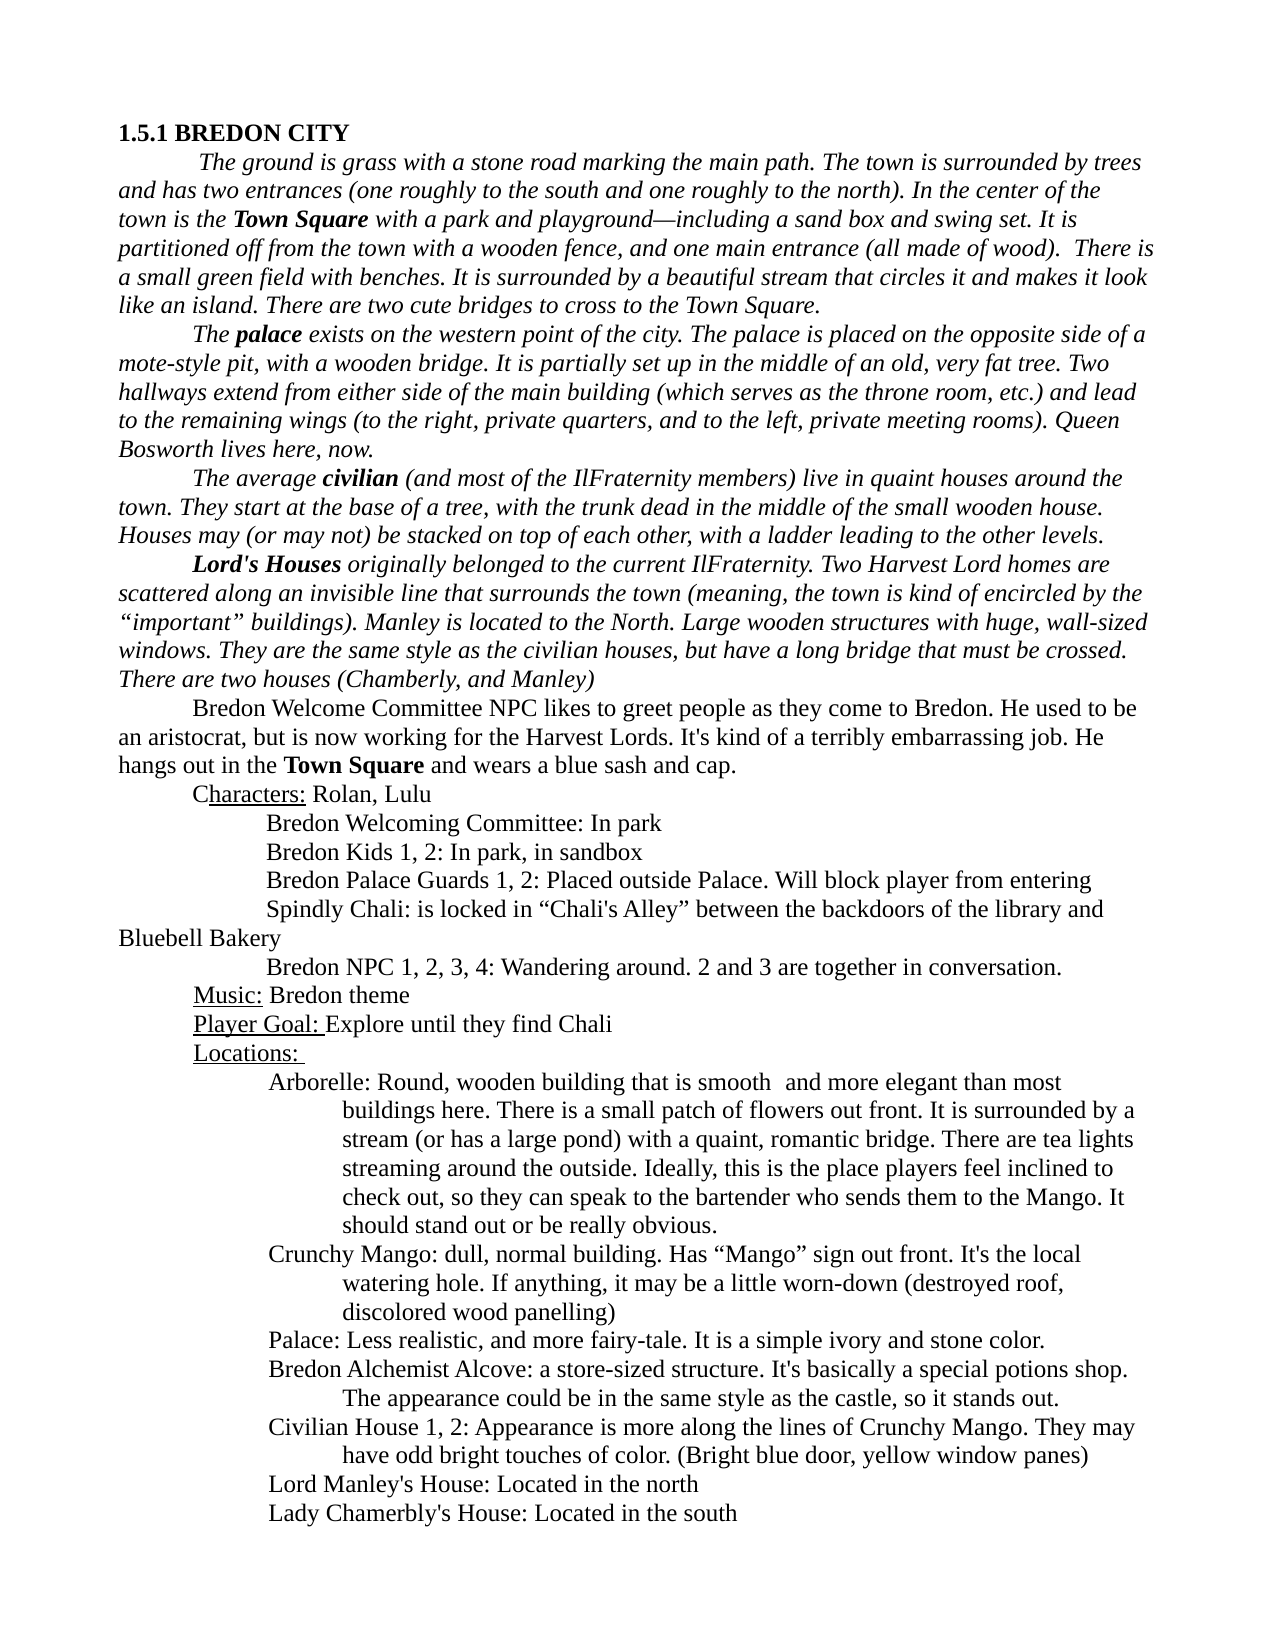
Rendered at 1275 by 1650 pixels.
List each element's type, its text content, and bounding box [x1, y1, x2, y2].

text Locations: [193, 1038, 1157, 1067]
text Bredon Palace Guards 1, 2: Placed outside Palace. Will block player from entering [118, 866, 1157, 894]
text Lord Manley's House: Located in the north [193, 1469, 1157, 1498]
text Palace: Less realistic, and more fairy-tale. It is a simple ivory and stone color. [193, 1326, 1157, 1354]
text Music: Bredon theme [193, 981, 1157, 1009]
text Bredon NPC 1, 2, 3, 4: Wandering around. 2 and 3 are together in conversation. [118, 952, 1157, 981]
text Bredon Welcome Committee NPC likes to greet people as they come to Bredon. He used to be an aristocrat, but is now working for the Harvest Lords. It's kind of a terribly embarrassing job. He hangs out in the Town Square and wears a blue sash and cap. [118, 693, 1157, 779]
text Civilian House 1, 2: Appearance is more along the lines of Crunchy Mango. They may have odd bright touches of color. (Bright blue door, yellow window panes) [193, 1412, 1157, 1469]
text Characters: Rolan, Lulu [118, 779, 1157, 808]
text Bredon Kids 1, 2: In park, in sandbox [118, 837, 1157, 866]
text Lady Chamerbly's House: Located in the south [193, 1498, 1157, 1527]
text Crunchy Mango: dull, normal building. Has “Mango” sign out front. It's the local watering hole. If anything, it may be a little worn-down (destroyed roof, discolored wood panelling) [193, 1239, 1157, 1326]
text The average civilian (and most of the IlFraternity members) live in quaint houses around the town. They start at the base of a tree, with the trunk dead in the middle of the small wooden house. Houses may (or may not) be stacked on top of each other, with a ladder leading to the other levels. [118, 463, 1157, 549]
text Spindly Chali: is locked in “Chali's Alley” between the backdoors of the library and Bluebell Bakery [118, 894, 1157, 952]
text Arborelle: Round, wooden building that is smooth and more elegant than most buildings here. There is a small patch of flowers out front. It is surrounded by a stream (or has a large pond) with a quaint, romantic bridge. There are tea lights streaming around the outside. Ideally, this is the place players feel inclined to check out, so they can speak to the bartender who sends them to the Mango. It should stand out or be really obvious. [193, 1067, 1157, 1239]
text Bredon Welcoming Committee: In park [118, 808, 1157, 837]
text Bredon Alchemist Alcove: a store-sized structure. It's basically a special potions shop. The appearance could be in the same style as the castle, so it stands out. [193, 1354, 1157, 1412]
text 1.5.1 BREDON CITY [118, 118, 1157, 147]
text Player Goal: Explore until they find Chali [193, 1009, 1157, 1038]
text The ground is grass with a stone road marking the main path. The town is surrounded by trees and has two entrances (one roughly to the south and one roughly to the north). In the center of the town is the Town Square with a park and playground—including a sand box and swing set. It is partitioned off from the town with a wooden fence, and one main entrance (all made of wood). There is a small green field with benches. It is surrounded by a beautiful stream that circles it and makes it look like an island. There are two cute bridges to cross to the Town Square. [118, 147, 1157, 319]
text The palace exists on the western point of the city. The palace is placed on the opposite side of a mote-style pit, with a wooden bridge. It is partially set up in the middle of an old, very fat tree. Two hallways extend from either side of the main building (which serves as the throne room, etc.) and lead to the remaining wings (to the right, private quarters, and to the left, private meeting rooms). Queen Bosworth lives here, now. [118, 319, 1157, 463]
text Lord's Houses originally belonged to the current IlFraternity. Two Harvest Lord homes are scattered along an invisible line that surrounds the town (meaning, the town is kind of encircled by the “important” buildings). Manley is located to the North. Large wooden structures with huge, wall-sized windows. They are the same style as the civilian houses, but have a long bridge that must be crossed. There are two houses (Chamberly, and Manley) [118, 549, 1157, 693]
